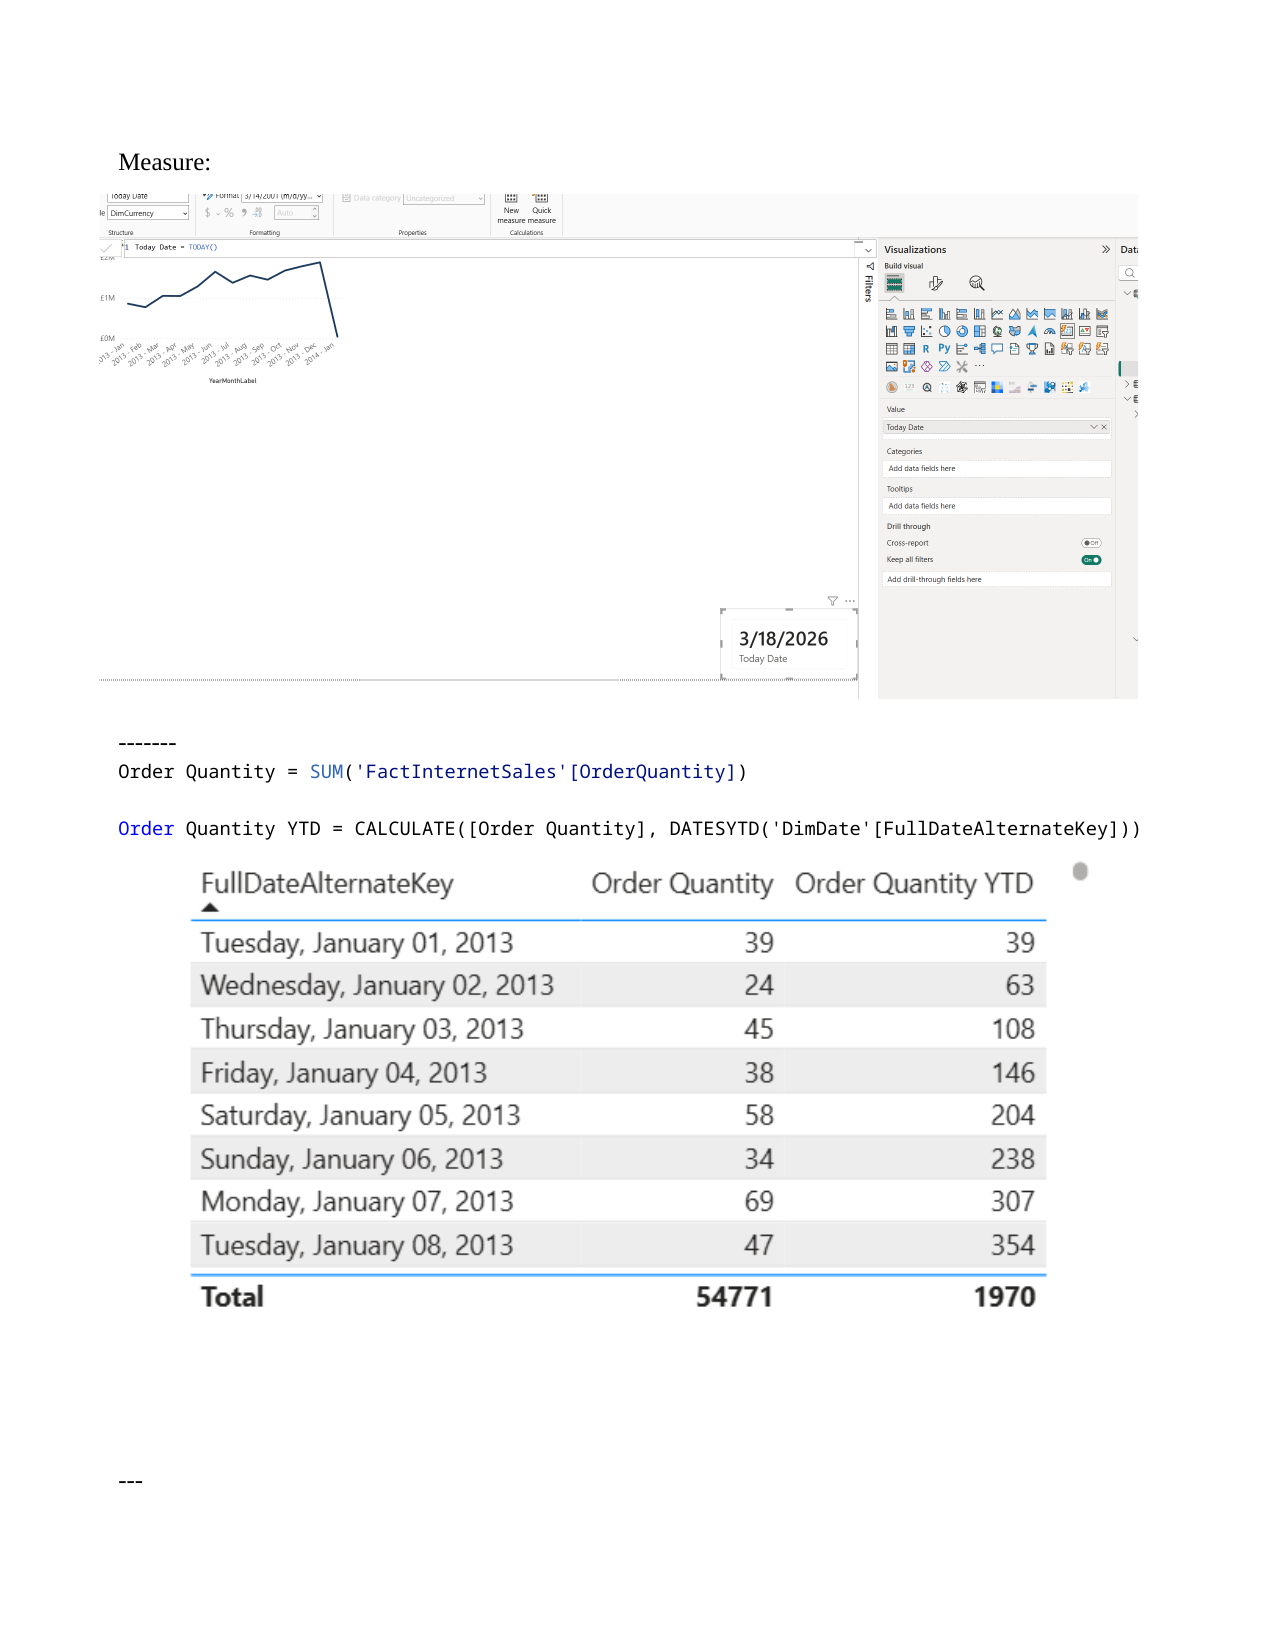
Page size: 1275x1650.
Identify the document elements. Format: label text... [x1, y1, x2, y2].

picture [99, 194, 1139, 699]
text --- [118, 1465, 1157, 1493]
text Order Quantity = SUM('FactInternetSales'[OrderQuantity]) [118, 756, 1157, 784]
text Order Quantity YTD = CALCULATE([Order Quantity], DATESYTD('DimDate'[FullDateAlternateKey])) [118, 813, 1157, 841]
picture [172, 841, 1103, 1379]
text ------- [118, 727, 1157, 756]
text Measure: [118, 147, 1157, 727]
